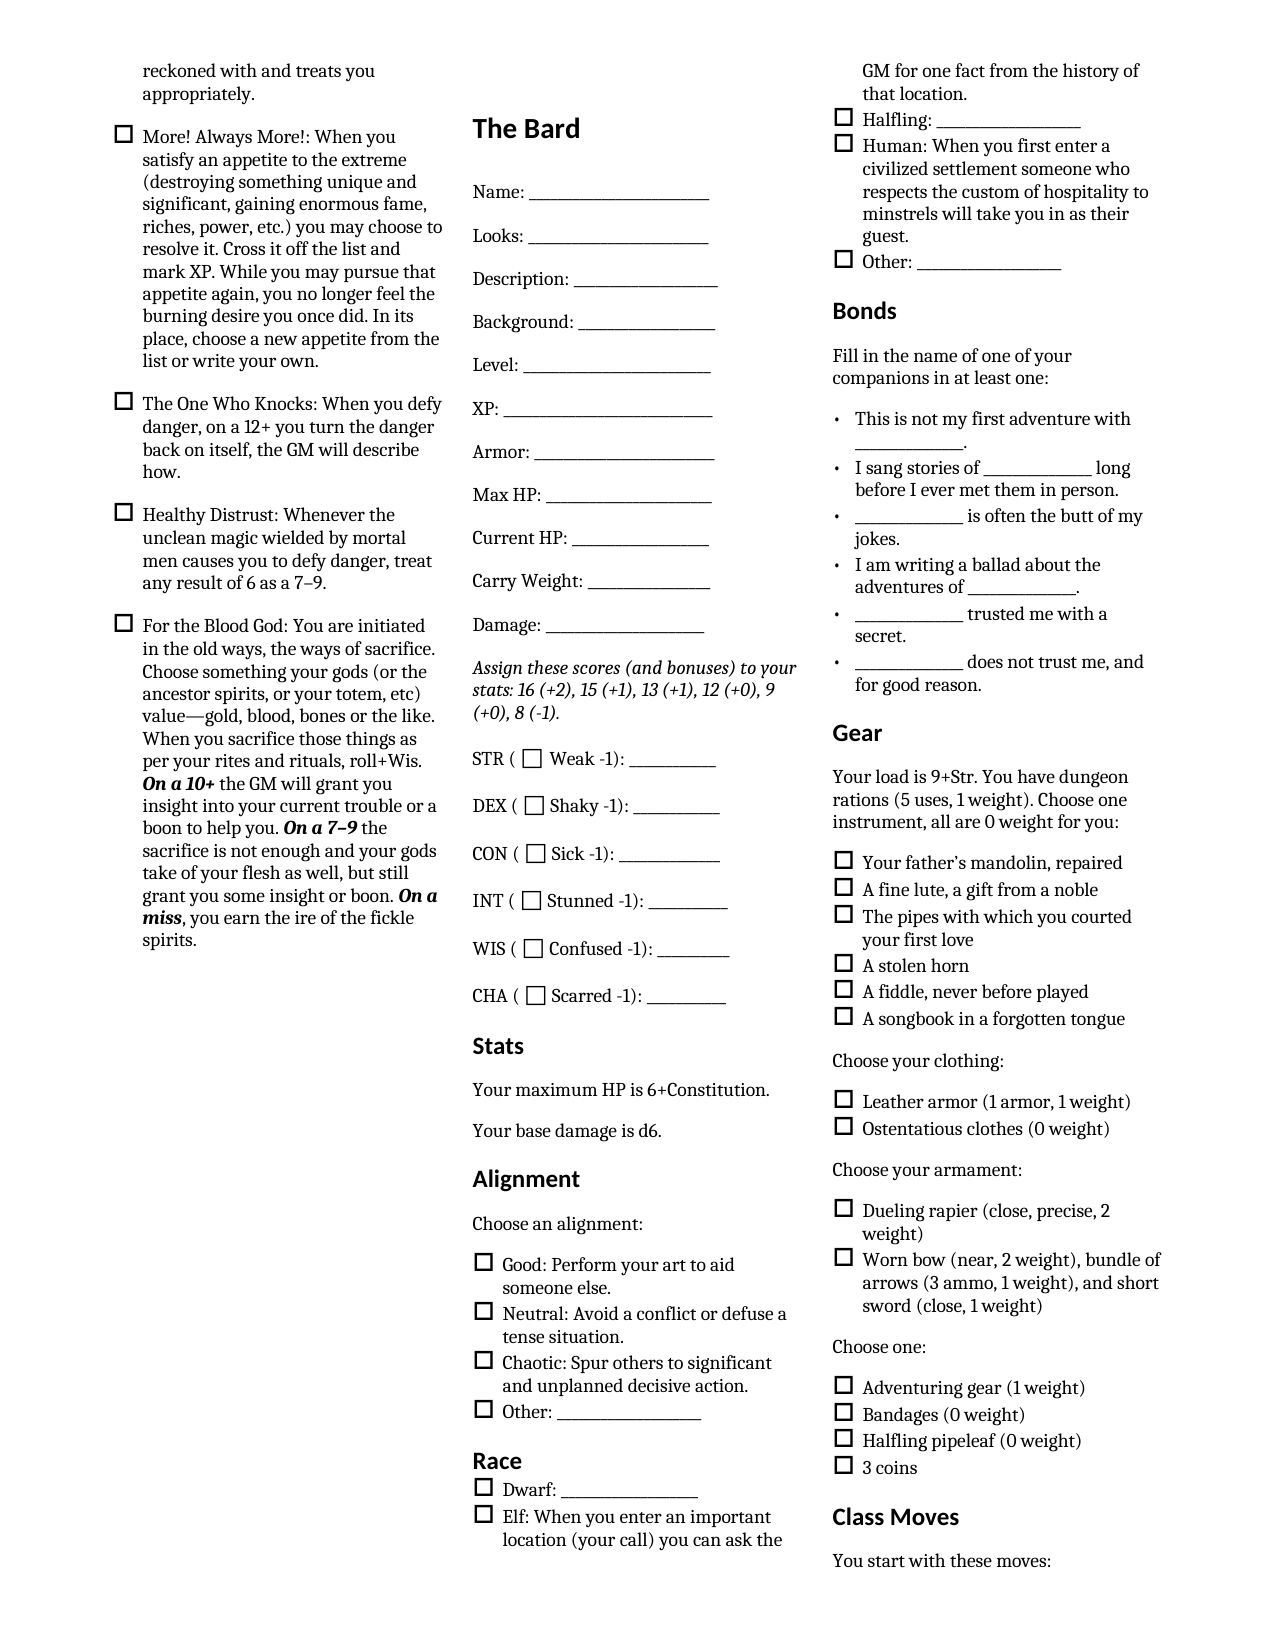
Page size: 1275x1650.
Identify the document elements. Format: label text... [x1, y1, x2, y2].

list More! Always More!: When you satisfy an appetite to the extreme (destroying something unique and significant, gaining enormous fame, riches, power, etc.) you may choose to resolve it. Cross it off the list and mark XP. While you may pursue that appetite again, you no longer feel the burning desire you once did. In its place, choose a new appetite from the list or write your own. [112, 126, 442, 372]
text DEX ( □ Shaky -1): ____________ [472, 790, 802, 819]
list Damage: ______________________ [472, 613, 802, 636]
list Halfling: ____________________ [832, 108, 1162, 131]
list GM for one fact from the history of that location. [832, 60, 1162, 105]
list Human: When you first enter a civilized settlement someone who respects the custom of hospitality to minstrels will take you in as their guest. [832, 135, 1162, 248]
list Worn bow (near, 2 weight), bundle of arrows (3 ammo, 1 weight), and short sword (close, 1 weight) [832, 1249, 1162, 1317]
list 3 coins [832, 1457, 1162, 1480]
text Fill in the name of one of your companions in at least one: [832, 344, 1162, 389]
list Ostentatious clothes (0 weight) [832, 1117, 1162, 1140]
list I am writing a ballad about the adventures of _______________. [832, 554, 1162, 599]
text Choose an alignment: [472, 1213, 802, 1235]
list For the Blood God: You are initiated in the old ways, the ways of sacrifice. Choose something your gods (or the ancestor spirits, or your totem, etc) value—gold, blood, bones or the like. When you sacrifice those things as per your rites and rituals, roll+Wis. On a 10+ the GM will grant you insight into your current trouble or a boon to help you. On a 7–9 the sacrifice is not enough and your gods take of your flesh as well, but still grant you some insight or boon. On a miss, you earn the ire of the fickle spirits. [112, 615, 442, 952]
list Your father’s mandolin, repaired [832, 852, 1162, 875]
list _______________ is often the butt of my jokes. [832, 505, 1162, 550]
list The One Who Knocks: When you defy danger, on a 12+ you turn the danger back on itself, the GM will describe how. [112, 393, 442, 483]
list Healthy Distrust: Whenever the unclean magic wielded by mortal men causes you to defy danger, treat any result of 6 as a 7–9. [112, 504, 442, 594]
list A fine lute, a gift from a noble [832, 879, 1162, 902]
subtitle Stats [472, 1030, 802, 1060]
text CHA ( □ Scarred -1): ___________ [472, 980, 802, 1009]
text STR ( □ Weak -1): ____________ [472, 743, 802, 771]
list XP: _____________________________ [472, 397, 802, 420]
text You start with these moves: [832, 1550, 1162, 1572]
list Name: _________________________ [472, 181, 802, 204]
list A songbook in a forgotten tongue [832, 1008, 1162, 1031]
list A stolen horn [832, 954, 1162, 977]
text CON ( □ Sick -1): ______________ [472, 838, 802, 866]
list Elf: When you enter an important location (your call) you can ask the [472, 1506, 802, 1551]
list Other: ____________________ [832, 251, 1162, 274]
list The pipes with which you courted your first love [832, 906, 1162, 951]
list Adventuring gear (1 weight) [832, 1377, 1162, 1400]
list Current HP: ___________________ [472, 527, 802, 549]
subtitle Gear [832, 717, 1162, 747]
list Other: ____________________ [472, 1401, 802, 1424]
list Dwarf: ___________________ [472, 1479, 802, 1502]
subtitle The Bard [472, 110, 802, 181]
text Choose your armament: [832, 1159, 1162, 1181]
subtitle Alignment [472, 1163, 802, 1194]
list Armor: _________________________ [472, 441, 802, 463]
text Your maximum HP is 6+Constitution. [472, 1079, 802, 1101]
text Choose your clothing: [832, 1049, 1162, 1072]
list A fiddle, never before played [832, 981, 1162, 1004]
text Assign these scores (and bonuses) to your stats: 16 (+2), 15 (+1), 13 (+1), 12 (+0), 9 (+0), 8 (-1). [472, 657, 802, 724]
list Looks: _________________________ [472, 224, 802, 247]
list Leather armor (1 armor, 1 weight) [832, 1091, 1162, 1114]
list Description: ____________________ [472, 268, 802, 290]
list _______________ trusted me with a secret. [832, 603, 1162, 647]
list This is not my first adventure with _______________. [832, 408, 1162, 453]
text Your base damage is d6. [472, 1120, 802, 1143]
list _______________ does not trust me, and for good reason. [832, 651, 1162, 696]
list Dueling rapier (close, precise, 2 weight) [832, 1200, 1162, 1246]
list reckoned with and treats you appropriately. [112, 60, 442, 105]
text Your load is 9+Str. You have dungeon rations (5 uses, 1 weight). Choose one instrument, all are 0 weight for you: [832, 766, 1162, 833]
subtitle Bonds [832, 295, 1162, 326]
text INT ( □ Stunned -1): ___________ [472, 885, 802, 914]
list Halfling pipeleaf (0 weight) [832, 1430, 1162, 1453]
list I sang stories of _______________ long before I ever met them in person. [832, 457, 1162, 502]
text WIS ( □ Confused -1): __________ [472, 933, 802, 961]
list Bandages (0 weight) [832, 1403, 1162, 1426]
list Chaotic: Spur others to significant and unplanned decisive action. [472, 1352, 802, 1397]
text Choose one: [832, 1336, 1162, 1358]
list Neutral: Avoid a conflict or defuse a tense situation. [472, 1303, 802, 1348]
subtitle Race [472, 1445, 802, 1475]
list Background: ___________________ [472, 311, 802, 333]
list Max HP: _______________________ [472, 484, 802, 506]
subtitle Class Moves [832, 1501, 1162, 1531]
list Good: Perform your art to aid someone else. [472, 1254, 802, 1299]
list Carry Weight: _________________ [472, 570, 802, 593]
list Level: __________________________ [472, 354, 802, 377]
